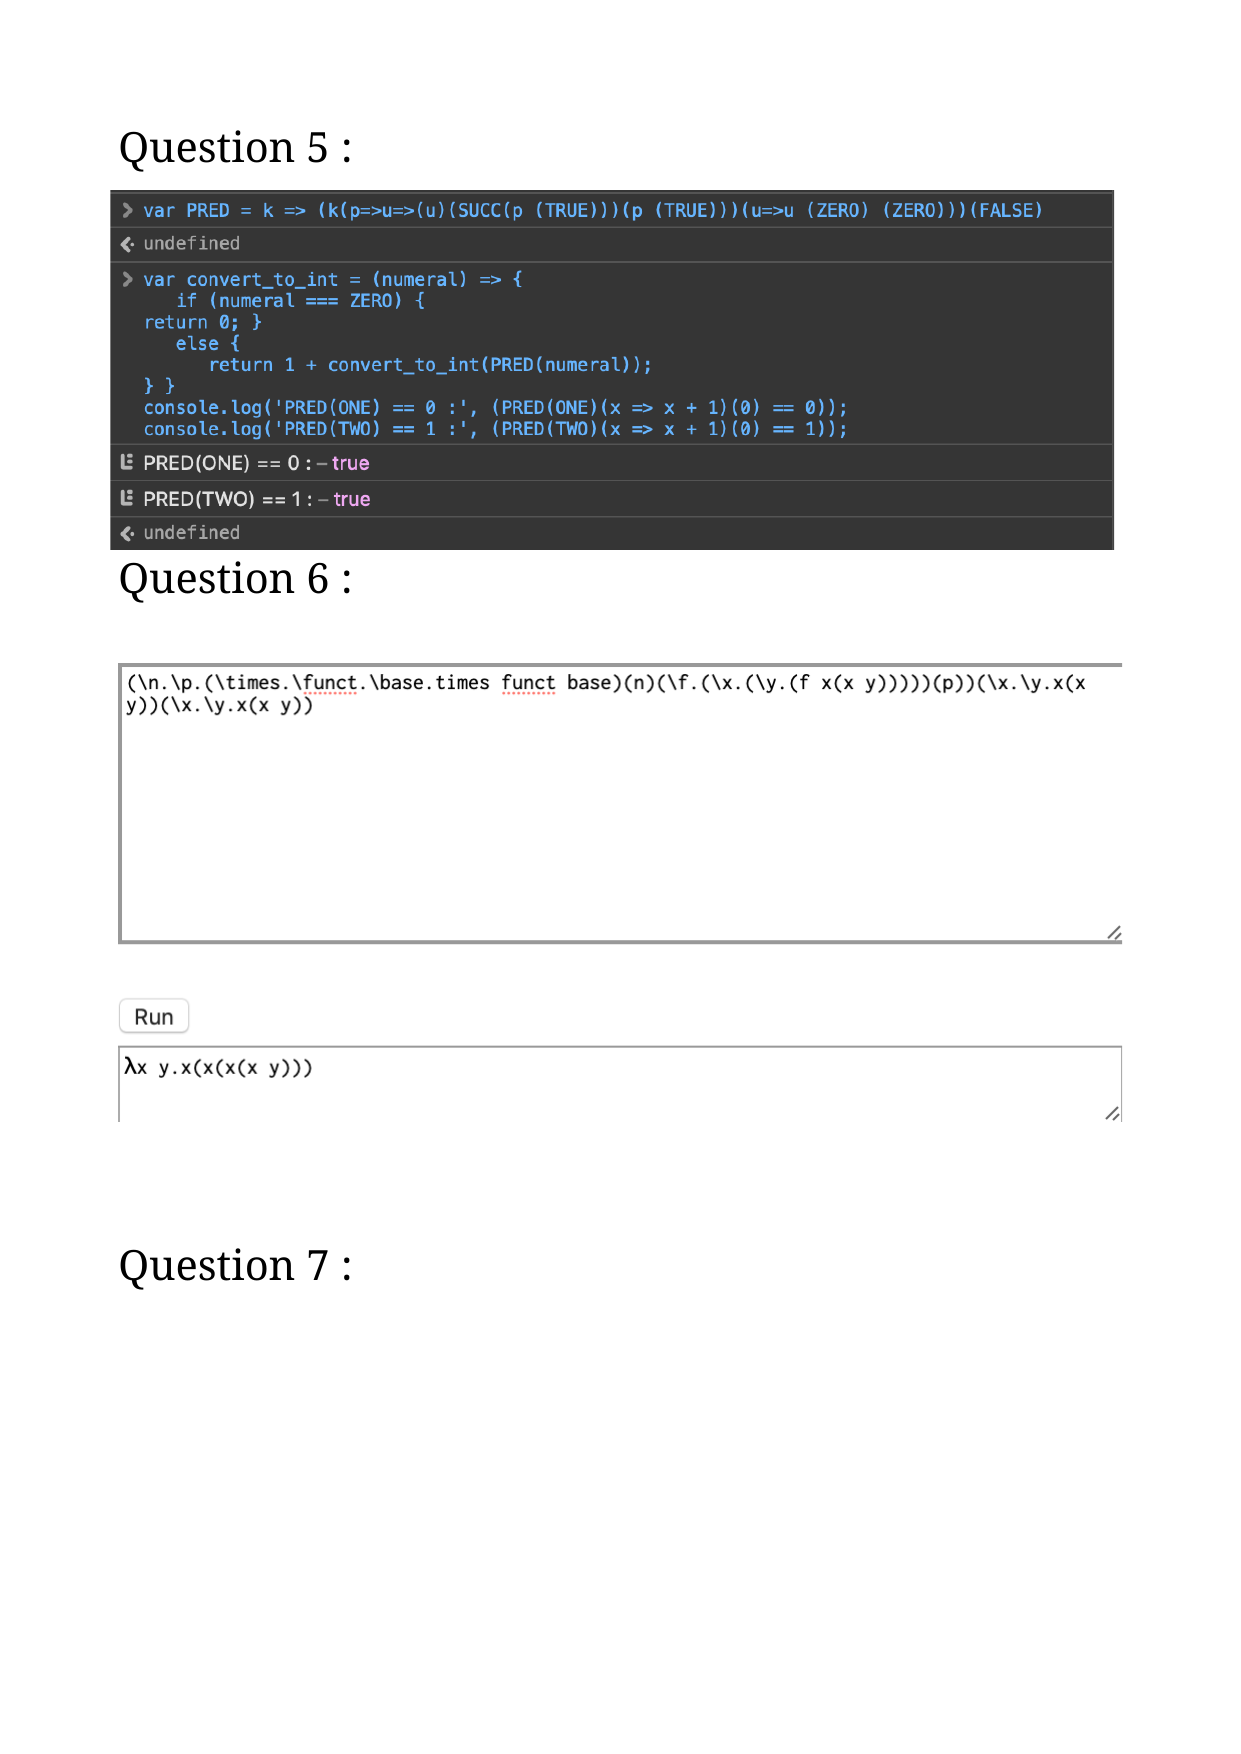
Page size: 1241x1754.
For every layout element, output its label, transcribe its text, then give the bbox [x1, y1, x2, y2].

text Question 6 : [118, 175, 1122, 606]
text Question 7 : [118, 1235, 1122, 1292]
picture [118, 662, 1123, 1122]
picture [110, 190, 1115, 550]
text Question 5 : [118, 118, 1122, 175]
